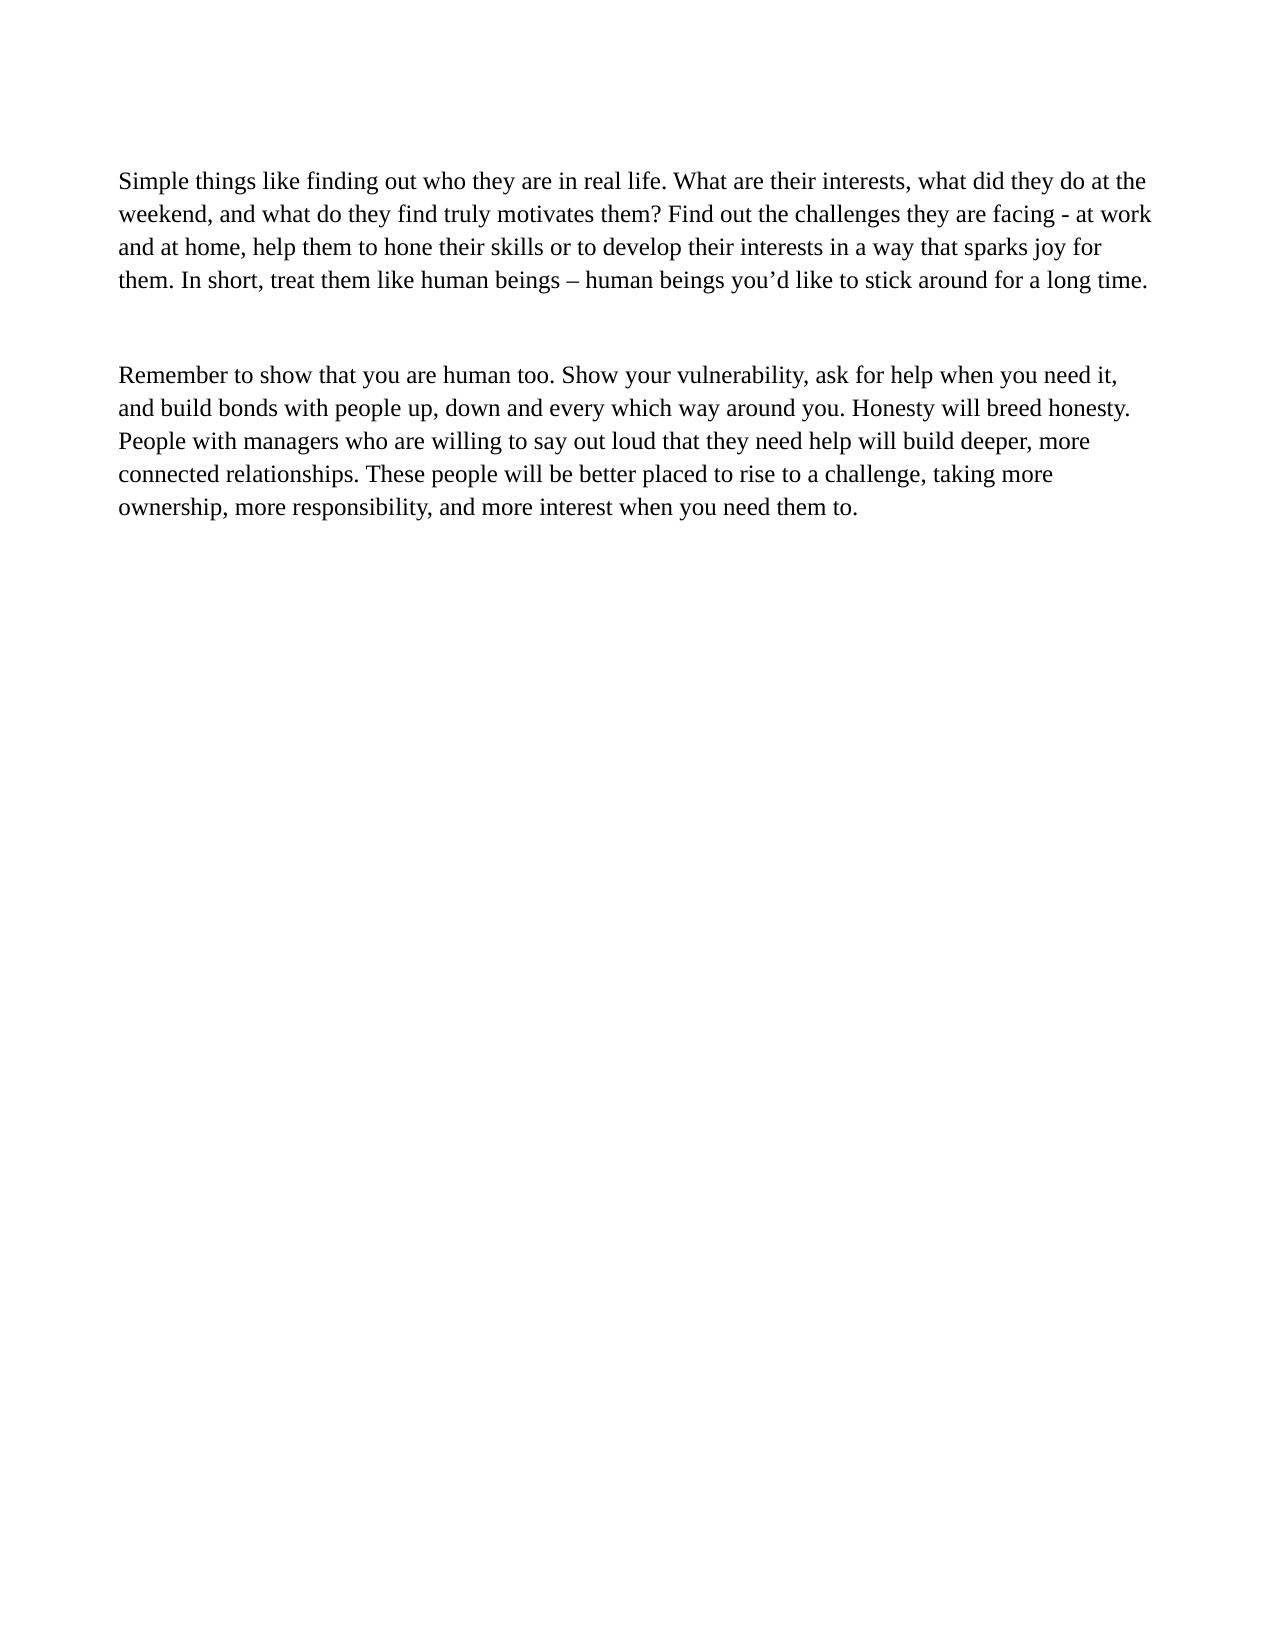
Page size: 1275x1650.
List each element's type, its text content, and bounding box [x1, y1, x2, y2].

text Remember to show that you are human too. Show your vulnerability, ask for help when you need it, and build bonds with people up, down and every which way around you. Honesty will breed honesty. People with managers who are willing to say out loud that they need help will build deeper, more connected relationships. These people will be better placed to rise to a challenge, taking more ownership, more responsibility, and more interest when you need them to. [118, 360, 1157, 521]
text Simple things like finding out who they are in real life. What are their interests, what did they do at the weekend, and what do they find truly motivates them? Find out the challenges they are facing - at work and at home, help them to hone their skills or to develop their interests in a way that sparks joy for them. In short, treat them like human beings – human beings you’d like to stick around for a long time. [118, 166, 1157, 293]
